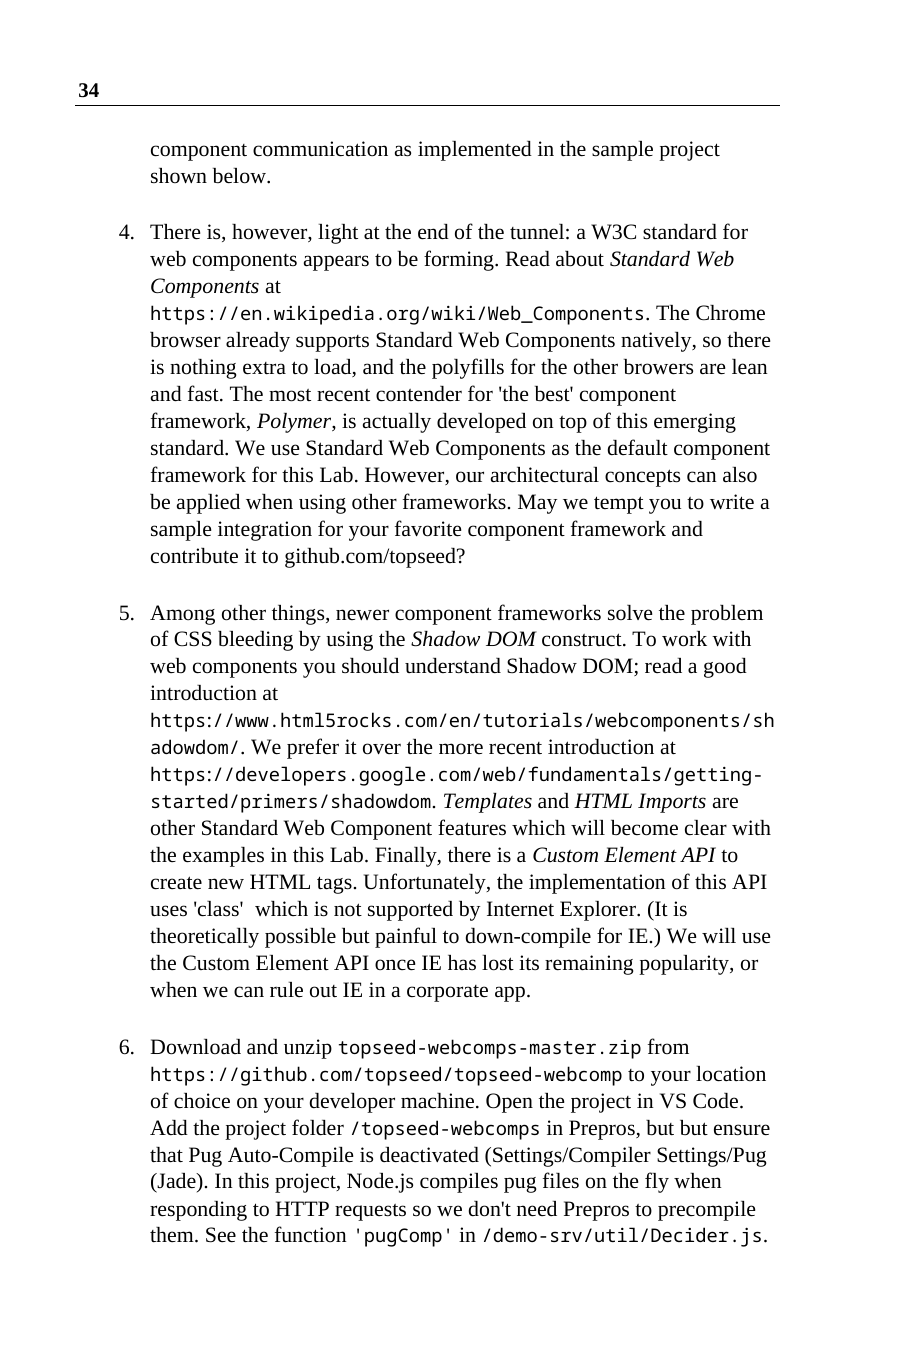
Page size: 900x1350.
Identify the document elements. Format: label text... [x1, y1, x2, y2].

list component communication as implemented in the sample project shown below. [105, 135, 780, 189]
list Download and unzip topseed-webcomps-master.zip from https://github.com/topseed/topseed-webcomp to your location of choice on your developer machine. Open the project in VS Code. Add the project folder /topseed-webcomps in Prepros, but but ensure that Pug Auto-Compile is deactivated (Settings/Compiler Settings/Pug (Jade). In this project, Node.js compiles pug files on the fly when responding to HTTP requests so we don't need Prepros to precompile them. See the function 'pugComp' in /demo-srv/util/Decider.js. [105, 1032, 780, 1248]
list Among other things, newer component frameworks solve the problem of CSS bleeding by using the Shadow DOM construct. To work with web components you should understand Shadow DOM; read a good introduction at https://www.html5rocks.com/en/tutorials/webcomponents/shadowdom/. We prefer it over the more recent introduction at https://developers.google.com/web/fundamentals/getting-started/primers/shadowdom. Templates and HTML Imports are other Standard Web Component features which will become clear with the examples in this Lab. Finally, there is a Custom Element API to create new HTML tags. Unfortunately, the implementation of this API uses 'class' which is not supported by Internet Explorer. (It is theoretically possible but painful to down-compile for IE.) We will use the Custom Element API once IE has lost its remaining popularity, or when we can rule out IE in a corporate app. [105, 598, 780, 1003]
list There is, however, light at the end of the tunnel: a W3C standard for web components appears to be forming. Read about Standard Web Components at https://en.wikipedia.org/wiki/Web_Components. The Chrome browser already supports Standard Web Components natively, so there is nothing extra to load, and the polyfills for the other browers are lean and fast. The most recent contender for 'the best' component framework, Polymer, is actually developed on top of this emerging standard. We use Standard Web Components as the default component framework for this Lab. However, our architectural concepts can also be applied when using other frameworks. May we tempt you to write a sample integration for your favorite component framework and contribute it to github.com/topseed? [105, 218, 780, 569]
